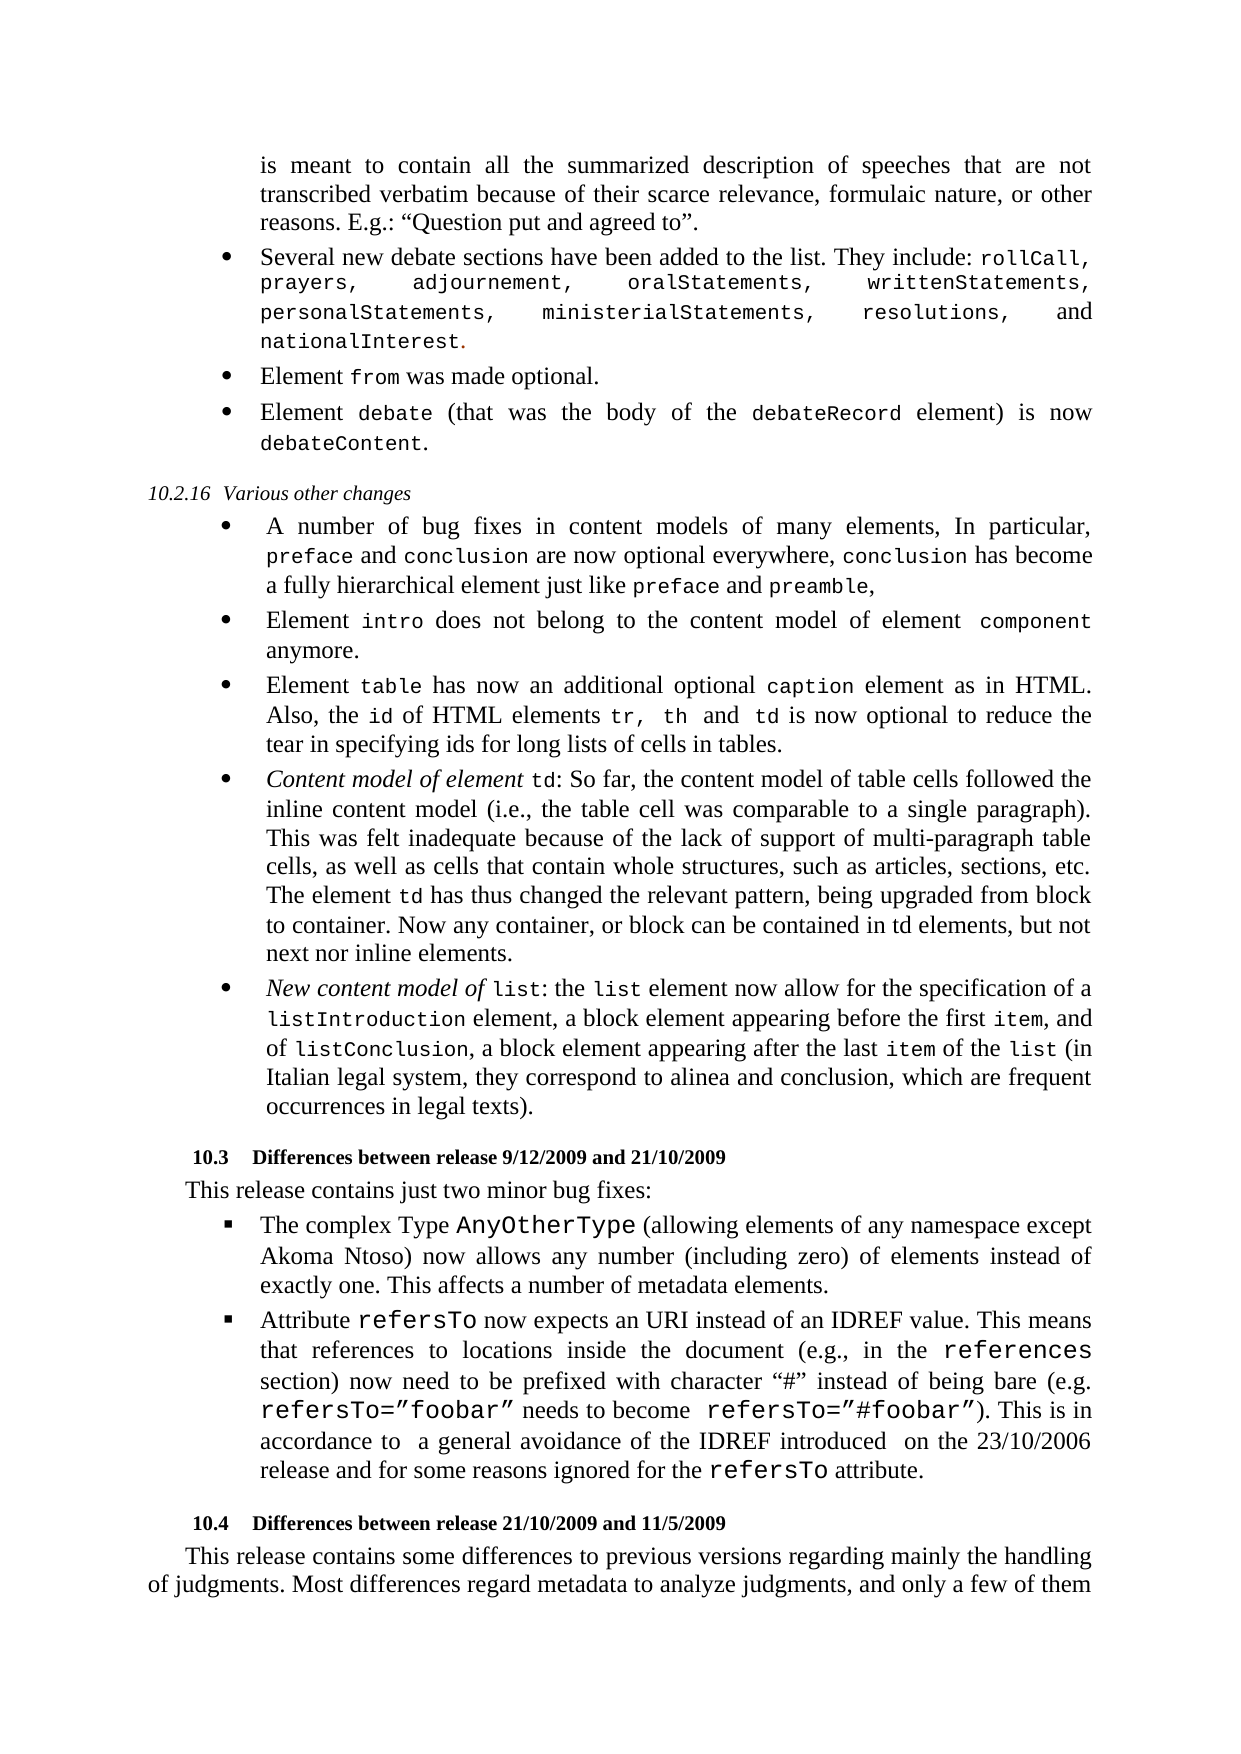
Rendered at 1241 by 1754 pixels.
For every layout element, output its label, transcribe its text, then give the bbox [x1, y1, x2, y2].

list Attribute refersTo now expects an URI instead of an IDREF value. This means that references to locations inside the document (e.g., in the references section) now need to be prefixed with character “#” instead of being bare (e.g. refersTo=”foobar” needs to become refersTo=”#foobar”). This is in accordance to a general avoidance of the IDREF introduced on the 23/10/2006 release and for some reasons ignored for the refersTo attribute. [222, 1305, 1092, 1486]
list Element debate (that was the body of the debateRecord element) is now debateContent. [222, 397, 1092, 456]
list A number of bug fixes in content models of many elements, In particular, preface and conclusion are now optional everywhere, conclusion has become a fully hierarchical element just like preface and preamble, [222, 511, 1092, 599]
list Element from was made optional. [222, 361, 1092, 391]
list is meant to contain all the summarized description of speeches that are not transcribed verbatim because of their scarce relevance, formulaic nature, or other reasons. E.g.: “Question put and agreed to”. [222, 150, 1092, 236]
list New content model of list: the list element now allow for the specification of a listIntroduction element, a block element appearing before the first item, and of listConclusion, a block element appearing after the last item of the list (in Italian legal system, they correspond to alinea and conclusion, which are frequent occurrences in legal texts). [222, 973, 1092, 1120]
subtitle Differences between release 21/10/2009 and 11/5/2009 [192, 1511, 1092, 1534]
text This release contains just two minor bug fixes: [148, 1175, 1092, 1204]
list Several new debate sections have been added to the list. They include: rollCall, prayers, adjournement, oralStatements, writtenStatements, personalStatements, ministerialStatements, resolutions, and nationalInterest. [222, 242, 1092, 355]
list Content model of element td: So far, the content model of table cells followed the inline content model (i.e., the table cell was comparable to a single paragraph). This was felt inadequate because of the lack of support of multi-paragraph table cells, as well as cells that contain whole structures, such as articles, sections, etc. The element td has thus changed the relevant pattern, being upgraded from block to container. Now any container, or block can be contained in td elements, but not next nor inline elements. [222, 764, 1092, 967]
list Element intro does not belong to the content model of element component anymore. [222, 606, 1092, 664]
subtitle Differences between release 9/12/2009 and 21/10/2009 [192, 1145, 1092, 1169]
list The complex Type AnyOtherType (allowing elements of any namespace except Akoma Ntoso) now allows any number (including zero) of elements instead of exactly one. This affects a number of metadata elements. [222, 1210, 1092, 1298]
text This release contains some differences to previous versions regarding mainly the handling of judgments. Most differences regard metadata to analyze judgments, and only a few of them [148, 1541, 1092, 1598]
list Element table has now an additional optional caption element as in HTML. Also, the id of HTML elements tr, th and td is now optional to reduce the tear in specifying ids for long lists of cells in tables. [222, 670, 1092, 758]
subtitle Various other changes [148, 481, 1092, 505]
